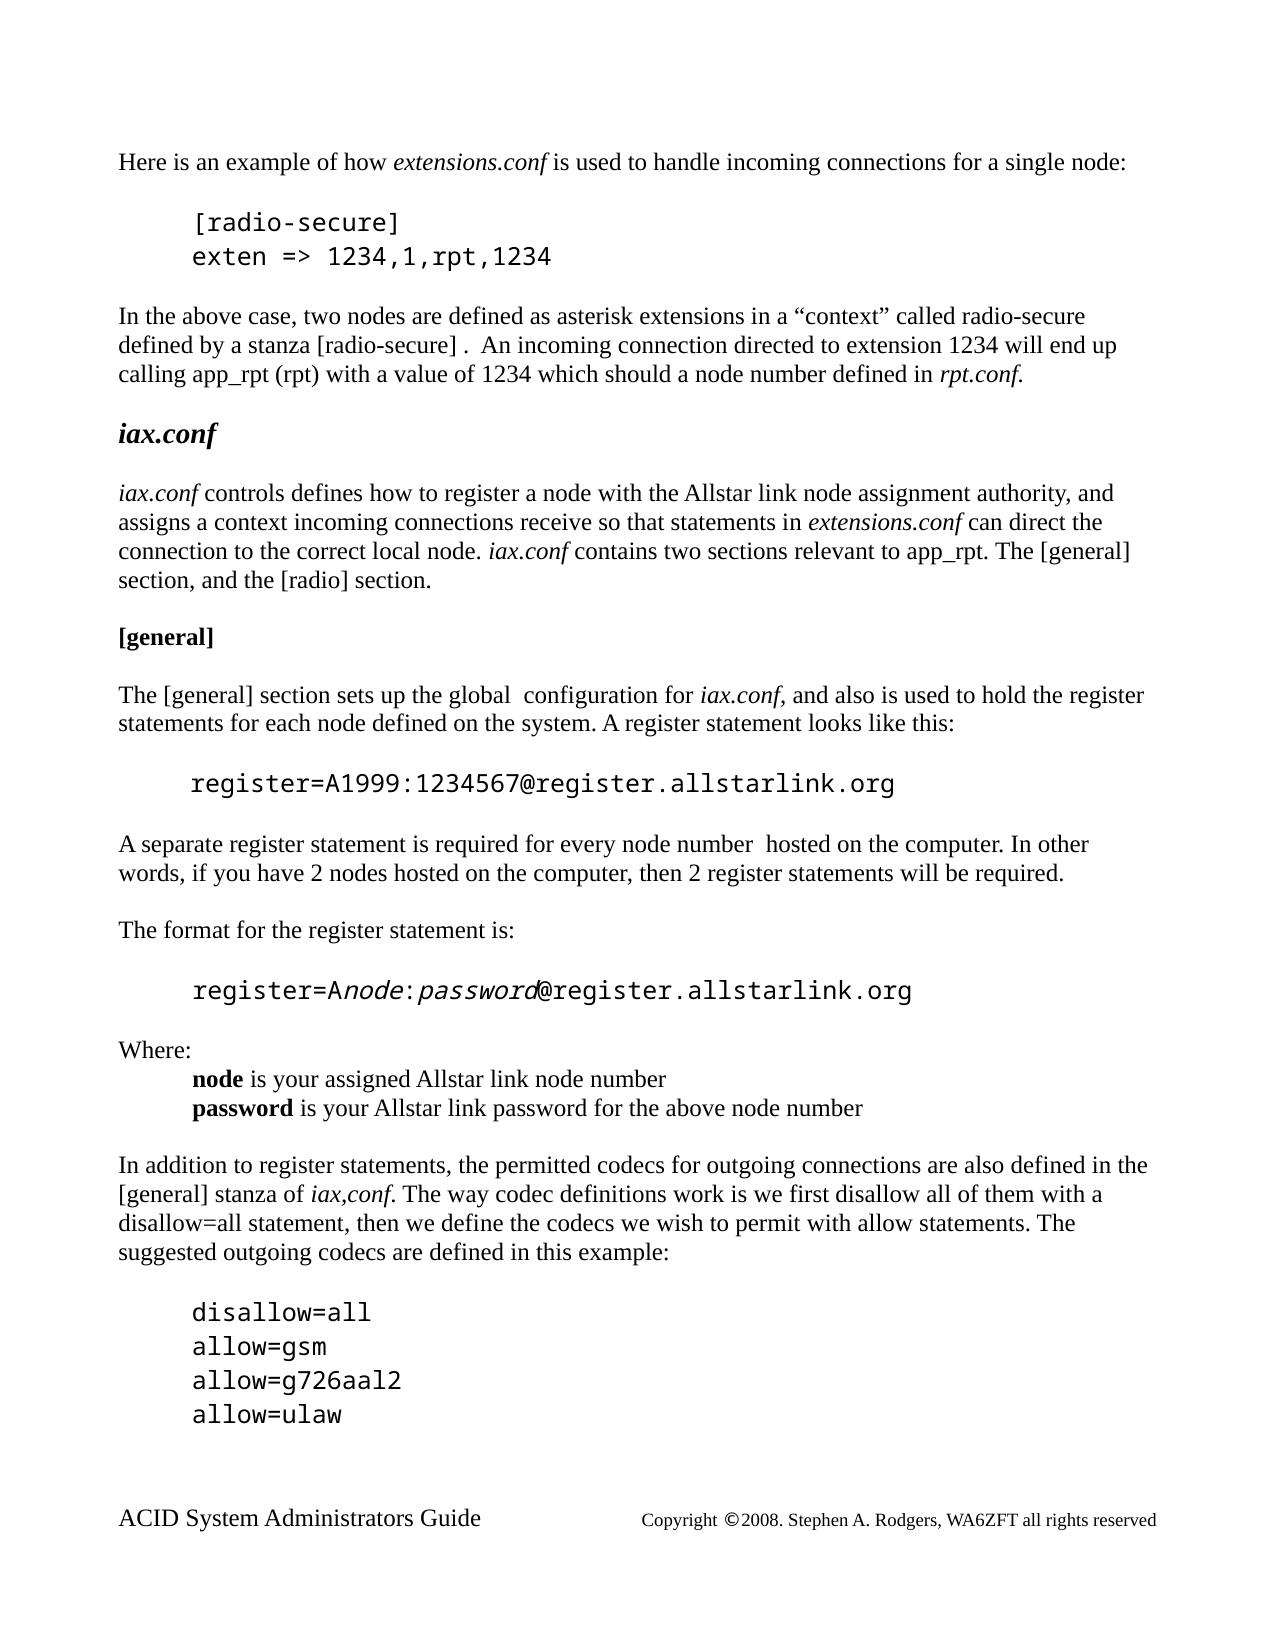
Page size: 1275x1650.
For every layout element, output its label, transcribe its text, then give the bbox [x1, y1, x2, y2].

text register=Anode:password@register.allstarlink.org [118, 973, 1157, 1007]
text iax.conf [118, 416, 1157, 450]
text password is your Allstar link password for the above node number [118, 1093, 1157, 1122]
text allow=gsm [118, 1328, 1157, 1362]
text Where: [118, 1035, 1157, 1064]
text exten => 1234,1,rpt,1234 [118, 238, 1157, 272]
text node is your assigned Allstar link node number [118, 1064, 1157, 1093]
text A separate register statement is required for every node number hosted on the computer. In other words, if you have 2 nodes hosted on the computer, then 2 register statements will be required. [118, 829, 1157, 886]
text [radio-secure] [118, 204, 1157, 238]
text allow=g726aal2 [118, 1362, 1157, 1396]
text iax.conf controls defines how to register a node with the Allstar link node assignment authority, and assigns a context incoming connections receive so that statements in extensions.conf can direct the connection to the correct local node. iax.conf contains two sections relevant to app_rpt. The [general] section, and the [radio] section. [118, 478, 1157, 593]
text disallow=all [118, 1294, 1157, 1328]
text register=A1999:1234567@register.allstarlink.org [190, 766, 1157, 800]
text [general] [118, 622, 1157, 651]
text The [general] section sets up the global configuration for iax.conf, and also is used to hold the register statements for each node defined on the system. A register statement looks like this: [118, 680, 1157, 737]
text Here is an example of how extensions.conf is used to handle incoming connections for a single node: [118, 147, 1157, 176]
text The format for the register statement is: [118, 915, 1157, 944]
text In addition to register statements, the permitted codecs for outgoing connections are also defined in the [general] stanza of iax,conf. The way codec definitions work is we first disallow all of them with a disallow=all statement, then we define the codecs we wish to permit with allow statements. The suggested outgoing codecs are defined in this example: [118, 1150, 1157, 1265]
text allow=ulaw [118, 1396, 1157, 1430]
text In the above case, two nodes are defined as asterisk extensions in a “context” called radio-secure defined by a stanza [radio-secure] . An incoming connection directed to extension 1234 will end up calling app_rpt (rpt) with a value of 1234 which should a node number defined in rpt.conf. [118, 301, 1157, 387]
